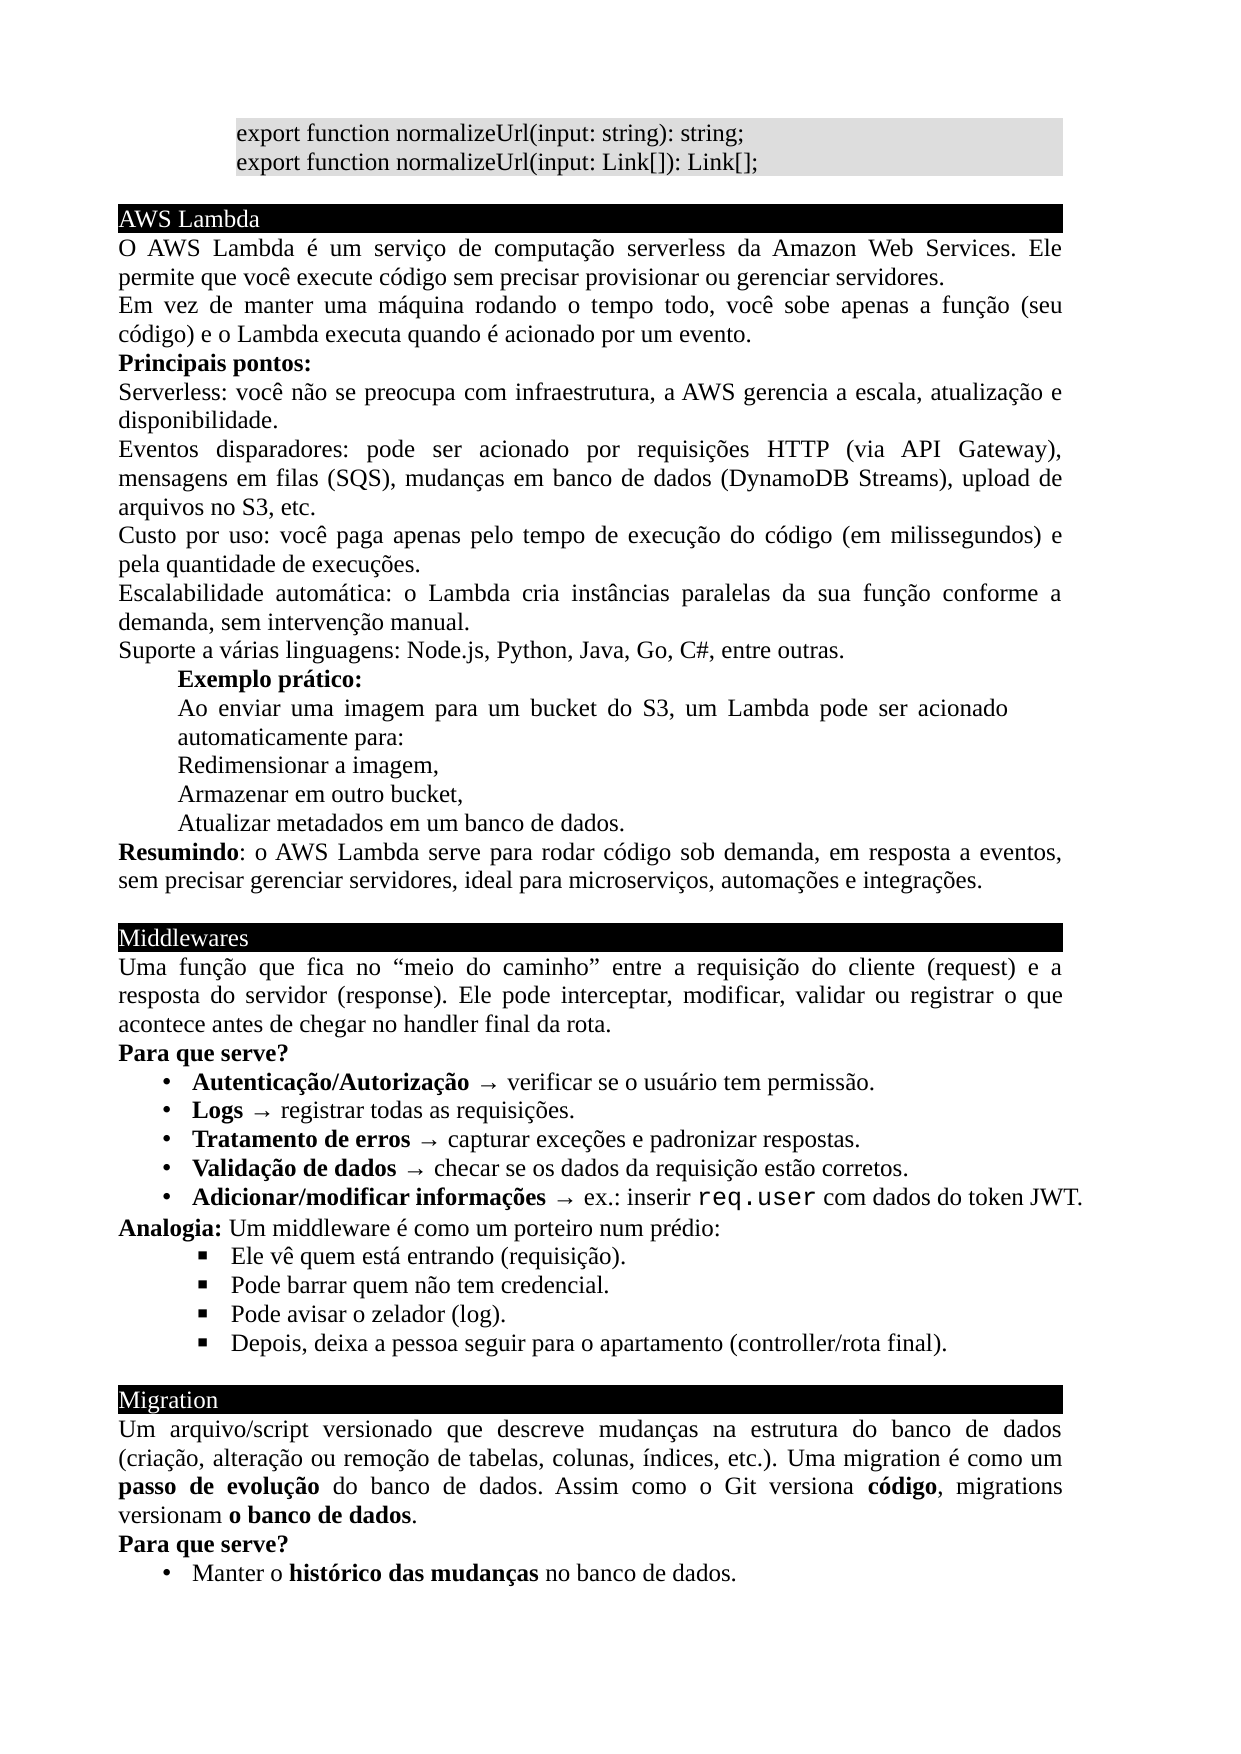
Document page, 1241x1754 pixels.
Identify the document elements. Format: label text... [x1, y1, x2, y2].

text Middlewares [118, 923, 1063, 952]
text Ao enviar uma imagem para um bucket do S3, um Lambda pode ser acionado automaticamente para: [177, 693, 1010, 751]
text Custo por uso: você paga apenas pelo tempo de execução do código (em milissegundos) e pela quantidade de execuções. [118, 521, 1063, 578]
subtitle Depois, deixa a pessoa seguir para o apartamento (controller/rota final). [193, 1328, 1122, 1356]
text O AWS Lambda é um serviço de computação serverless da Amazon Web Services. Ele permite que você execute código sem precisar provisionar ou gerenciar servidores. [118, 233, 1063, 291]
list Validação de dados → checar se os dados da requisição estão corretos. [162, 1153, 1122, 1182]
text Redimensionar a imagem, [177, 751, 1010, 779]
text Resumindo: o AWS Lambda serve para rodar código sob demanda, em resposta a eventos, sem precisar gerenciar servidores, ideal para microserviços, automações e integrações. [118, 837, 1063, 894]
text Exemplo prático: [177, 664, 1010, 693]
text Eventos disparadores: pode ser acionado por requisições HTTP (via API Gateway), mensagens em filas (SQS), mudanças em banco de dados (DynamoDB Streams), upload de arquivos no S3, etc. [118, 434, 1063, 521]
text Principais pontos: [118, 348, 1063, 377]
text Uma função que fica no “meio do caminho” entre a requisição do cliente (request) e a resposta do servidor (response). Ele pode interceptar, modificar, validar ou registrar o que acontece antes de chegar no handler final da rota. [118, 952, 1063, 1038]
text AWS Lambda [118, 204, 1063, 233]
text Armazenar em outro bucket, [177, 779, 1010, 808]
text Um arquivo/script versionado que descreve mudanças na estrutura do banco de dados (criação, alteração ou remoção de tabelas, colunas, índices, etc.). Uma migration é como um passo de evolução do banco de dados. Assim como o Git versiona código, migrations versionam o banco de dados. [118, 1414, 1063, 1529]
subtitle Ele vê quem está entrando (requisição). [193, 1241, 1122, 1270]
text Em vez de manter uma máquina rodando o tempo todo, você sobe apenas a função (seu código) e o Lambda executa quando é acionado por um evento. [118, 291, 1063, 348]
text Atualizar metadados em um banco de dados. [177, 808, 1010, 837]
list Autenticação/Autorização → verificar se o usuário tem permissão. [162, 1067, 1122, 1096]
text Migration [118, 1385, 1063, 1414]
text Suporte a várias linguagens: Node.js, Python, Java, Go, C#, entre outras. [118, 636, 1063, 664]
text export function normalizeUrl(input: string): string; [236, 118, 1063, 147]
subtitle Pode avisar o zelador (log). [193, 1299, 1122, 1328]
subtitle Pode barrar quem não tem credencial. [193, 1270, 1122, 1299]
list Adicionar/modificar informações → ex.: inserir req.user com dados do token JWT. [162, 1182, 1122, 1213]
subtitle Para que serve? [118, 1038, 1122, 1067]
list Manter o histórico das mudanças no banco de dados. [162, 1558, 1122, 1586]
text Serverless: você não se preocupa com infraestrutura, a AWS gerencia a escala, atualização e disponibilidade. [118, 377, 1063, 434]
text Escalabilidade automática: o Lambda cria instâncias paralelas da sua função conforme a demanda, sem intervenção manual. [118, 578, 1063, 636]
subtitle Analogia: Um middleware é como um porteiro num prédio: [118, 1213, 1122, 1241]
text export function normalizeUrl(input: Link[]): Link[]; [236, 147, 1063, 176]
subtitle Para que serve? [118, 1529, 1122, 1558]
list Tratamento de erros → capturar exceções e padronizar respostas. [162, 1124, 1122, 1153]
list Logs → registrar todas as requisições. [162, 1096, 1122, 1124]
